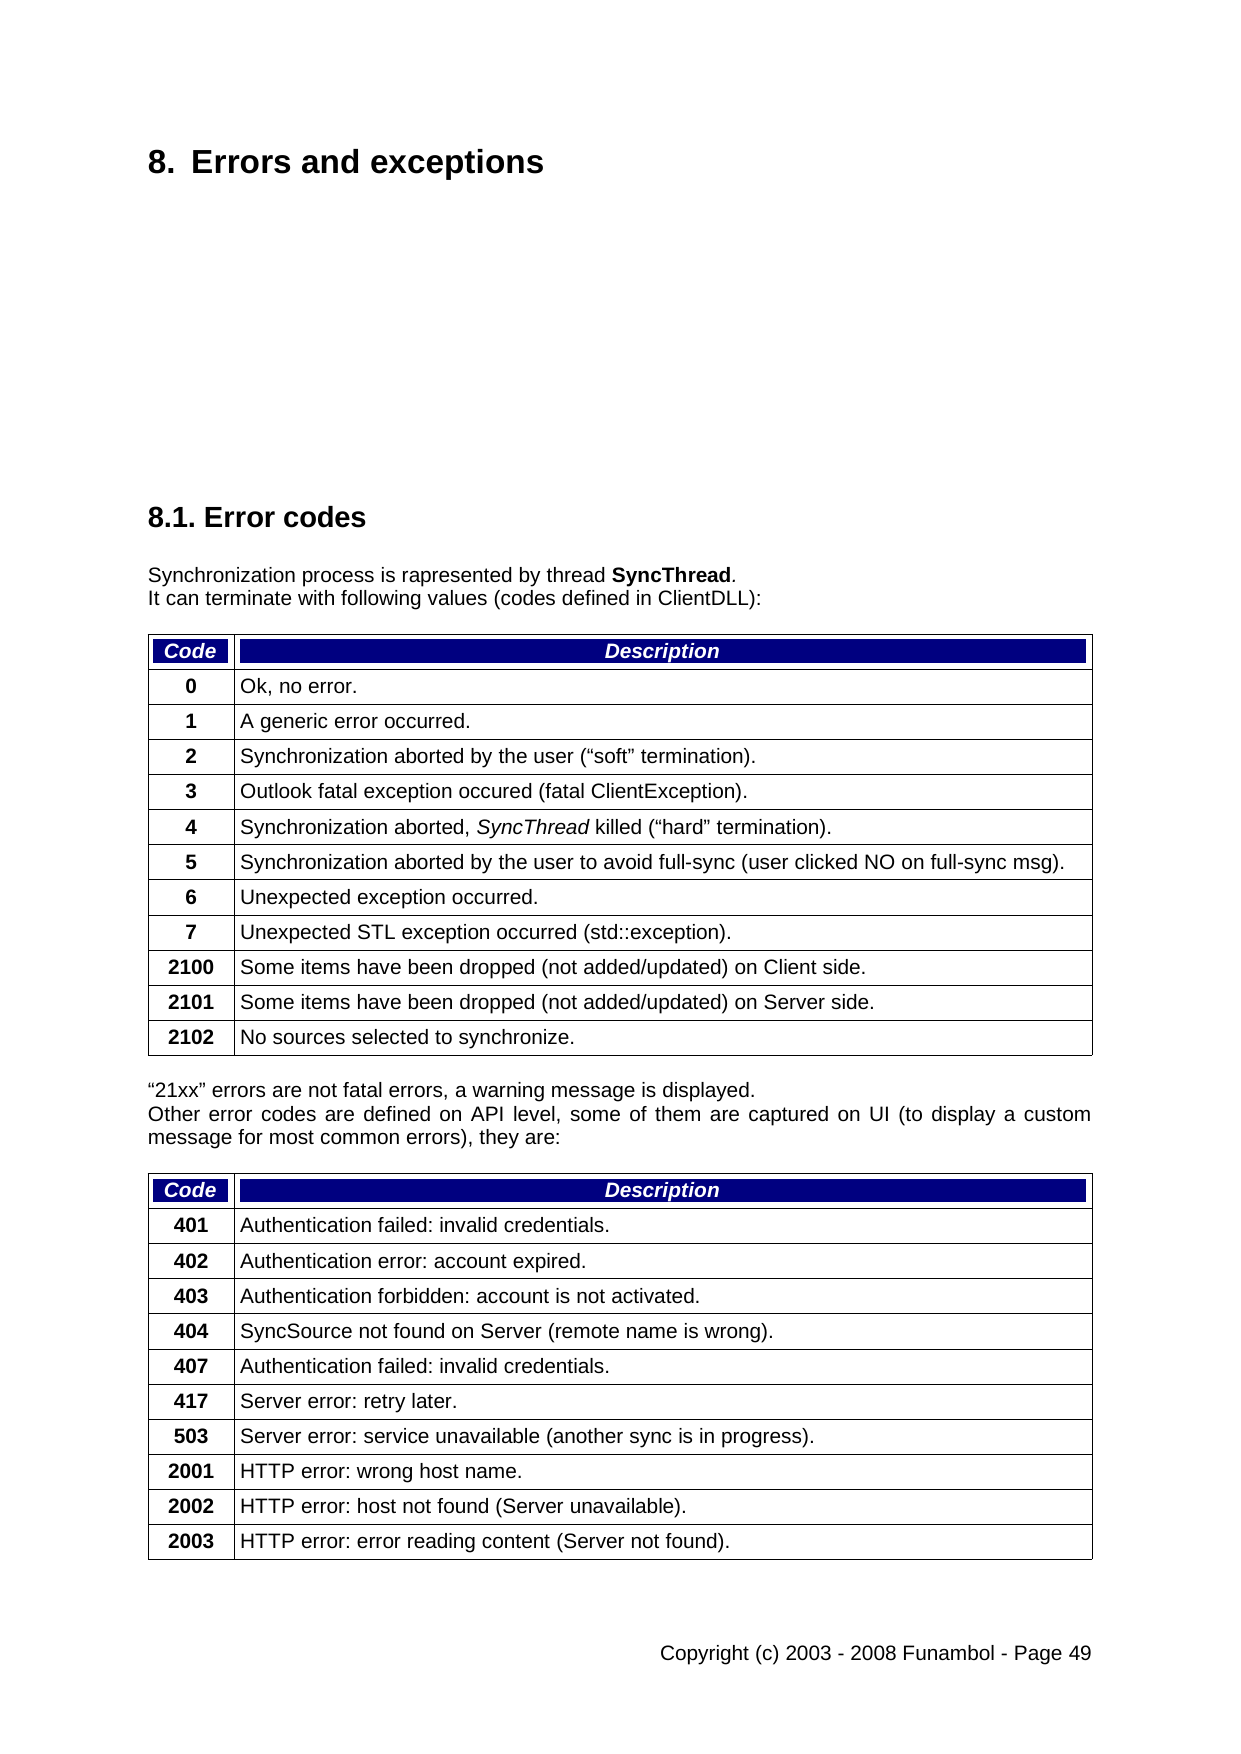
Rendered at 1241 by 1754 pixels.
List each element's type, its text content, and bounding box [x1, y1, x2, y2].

table_cell 2003 [149, 1525, 234, 1559]
table_cell 2001 [149, 1455, 234, 1489]
table_cell HTTP error: wrong host name. [235, 1455, 1092, 1489]
text It can terminate with following values (codes defined in ClientDLL): [148, 587, 1093, 610]
table_cell Outlook fatal exception occured (fatal ClientException). [235, 775, 1092, 809]
table_cell SyncSource not found on Server (remote name is wrong). [235, 1314, 1092, 1349]
table_cell Synchronization aborted, SyncThread killed (“hard” termination). [235, 810, 1092, 844]
table_cell Authentication failed: invalid credentials. [235, 1350, 1092, 1384]
table_cell A generic error occurred. [235, 705, 1092, 739]
text Synchronization process is rapresented by thread SyncThread. [148, 563, 1093, 587]
table_cell 407 [149, 1350, 234, 1384]
table_header Description [235, 1174, 1092, 1208]
table_cell 404 [149, 1314, 234, 1349]
table_cell No sources selected to synchronize. [235, 1021, 1092, 1055]
table_cell Unexpected STL exception occurred (std::exception). [235, 916, 1092, 950]
table_cell 6 [149, 880, 234, 915]
table_cell Some items have been dropped (not added/updated) on Server side. [235, 986, 1092, 1020]
table_cell Authentication error: account expired. [235, 1244, 1092, 1278]
subtitle Error codes [148, 501, 1093, 533]
table_cell 2102 [149, 1021, 234, 1055]
table_cell Authentication failed: invalid credentials. [235, 1209, 1092, 1243]
table_cell HTTP error: error reading content (Server not found). [235, 1525, 1092, 1559]
table_cell 503 [149, 1420, 234, 1454]
table_cell 0 [149, 670, 234, 704]
table_cell Unexpected exception occurred. [235, 880, 1092, 915]
text Other error codes are defined on API level, some of them are captured on UI (to display a custom message for most common errors), they are: [148, 1102, 1093, 1149]
table_cell 3 [149, 775, 234, 809]
table_header Code [149, 1174, 234, 1208]
table_cell Ok, no error. [235, 670, 1092, 704]
text “21xx” errors are not fatal errors, a warning message is displayed. [148, 1079, 1093, 1102]
table_cell 4 [149, 810, 234, 844]
table_cell 417 [149, 1385, 234, 1419]
subtitle Errors and exceptions [148, 143, 1093, 180]
table_cell HTTP error: host not found (Server unavailable). [235, 1490, 1092, 1524]
table_cell 402 [149, 1244, 234, 1278]
table_cell 2002 [149, 1490, 234, 1524]
table_cell Some items have been dropped (not added/updated) on Client side. [235, 951, 1092, 985]
table_cell 2 [149, 740, 234, 774]
table_cell Server error: retry later. [235, 1385, 1092, 1419]
table_cell Synchronization aborted by the user to avoid full-sync (user clicked NO on full-sync msg). [235, 845, 1092, 879]
table_cell 5 [149, 845, 234, 879]
table_cell 401 [149, 1209, 234, 1243]
table_cell 2101 [149, 986, 234, 1020]
table_cell Server error: service unavailable (another sync is in progress). [235, 1420, 1092, 1454]
table_header Code [149, 635, 234, 669]
table_cell 1 [149, 705, 234, 739]
table_cell 403 [149, 1279, 234, 1313]
table_cell 2100 [149, 951, 234, 985]
table_cell Synchronization aborted by the user (“soft” termination). [235, 740, 1092, 774]
table_cell 7 [149, 916, 234, 950]
table_header Description [235, 635, 1092, 669]
table_cell Authentication forbidden: account is not activated. [235, 1279, 1092, 1313]
